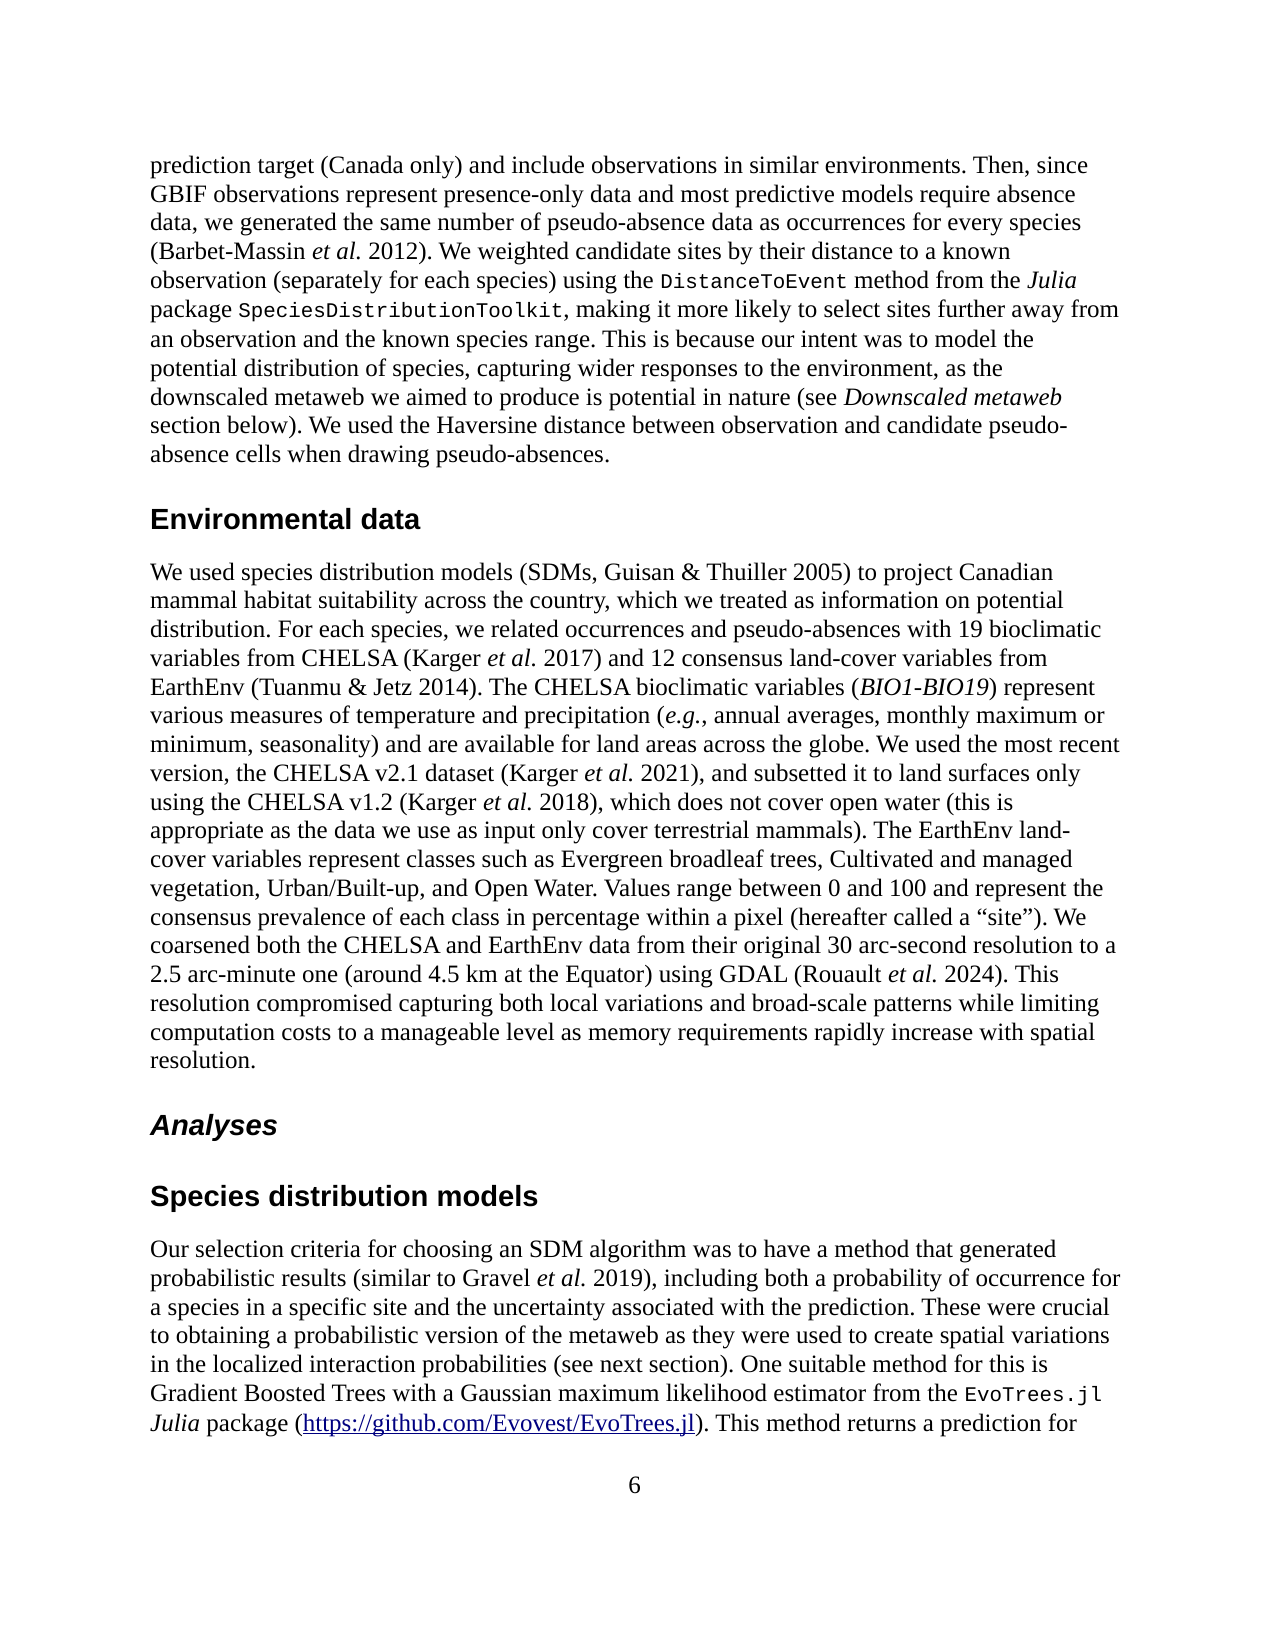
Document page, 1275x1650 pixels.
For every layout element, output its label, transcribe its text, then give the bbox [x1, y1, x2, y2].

text Our selection criteria for choosing an SDM algorithm was to have a method that generated probabilistic results (similar to Gravel et al. 2019), including both a probability of occurrence for a species in a specific site and the uncertainty associated with the prediction. These were crucial to obtaining a probabilistic version of the metaweb as they were used to create spatial variations in the localized interaction probabilities (see next section). One suitable method for this is Gradient Boosted Trees with a Gaussian maximum likelihood estimator from the EvoTrees.jl Julia package (https://github.com/Evovest/EvoTrees.jl). This method returns a prediction for [150, 1234, 1125, 1436]
subtitle Environmental data [150, 502, 1125, 535]
subtitle Analyses [150, 1108, 1125, 1142]
subtitle Species distribution models [150, 1179, 1125, 1213]
text We used species distribution models (SDMs, Guisan & Thuiller 2005) to project Canadian mammal habitat suitability across the country, which we treated as information on potential distribution. For each species, we related occurrences and pseudo-absences with 19 bioclimatic variables from CHELSA (Karger et al. 2017) and 12 consensus land-cover variables from EarthEnv (Tuanmu & Jetz 2014). The CHELSA bioclimatic variables (BIO1-BIO19) represent various measures of temperature and precipitation (e.g., annual averages, monthly maximum or minimum, seasonality) and are available for land areas across the globe. We used the most recent version, the CHELSA v2.1 dataset (Karger et al. 2021), and subsetted it to land surfaces only using the CHELSA v1.2 (Karger et al. 2018), which does not cover open water (this is appropriate as the data we use as input only cover terrestrial mammals). The EarthEnv land-cover variables represent classes such as Evergreen broadleaf trees, Cultivated and managed vegetation, Urban/Built-up, and Open Water. Values range between 0 and 100 and represent the consensus prevalence of each class in percentage within a pixel (hereafter called a “site”). We coarsened both the CHELSA and EarthEnv data from their original 30 arc-second resolution to a 2.5 arc-minute one (around 4.5 km at the Equator) using GDAL (Rouault et al. 2024). This resolution compromised capturing both local variations and broad-scale patterns while limiting computation costs to a manageable level as memory requirements rapidly increase with spatial resolution. [150, 557, 1125, 1074]
text prediction target (Canada only) and include observations in similar environments. Then, since GBIF observations represent presence-only data and most predictive models require absence data, we generated the same number of pseudo-absence data as occurrences for every species (Barbet-Massin et al. 2012). We weighted candidate sites by their distance to a known observation (separately for each species) using the DistanceToEvent method from the Julia package SpeciesDistributionToolkit, making it more likely to select sites further away from an observation and the known species range. This is because our intent was to model the potential distribution of species, capturing wider responses to the environment, as the downscaled metaweb we aimed to produce is potential in nature (see Downscaled metaweb section below). We used the Haversine distance between observation and candidate pseudo-absence cells when drawing pseudo-absences. [150, 150, 1125, 468]
